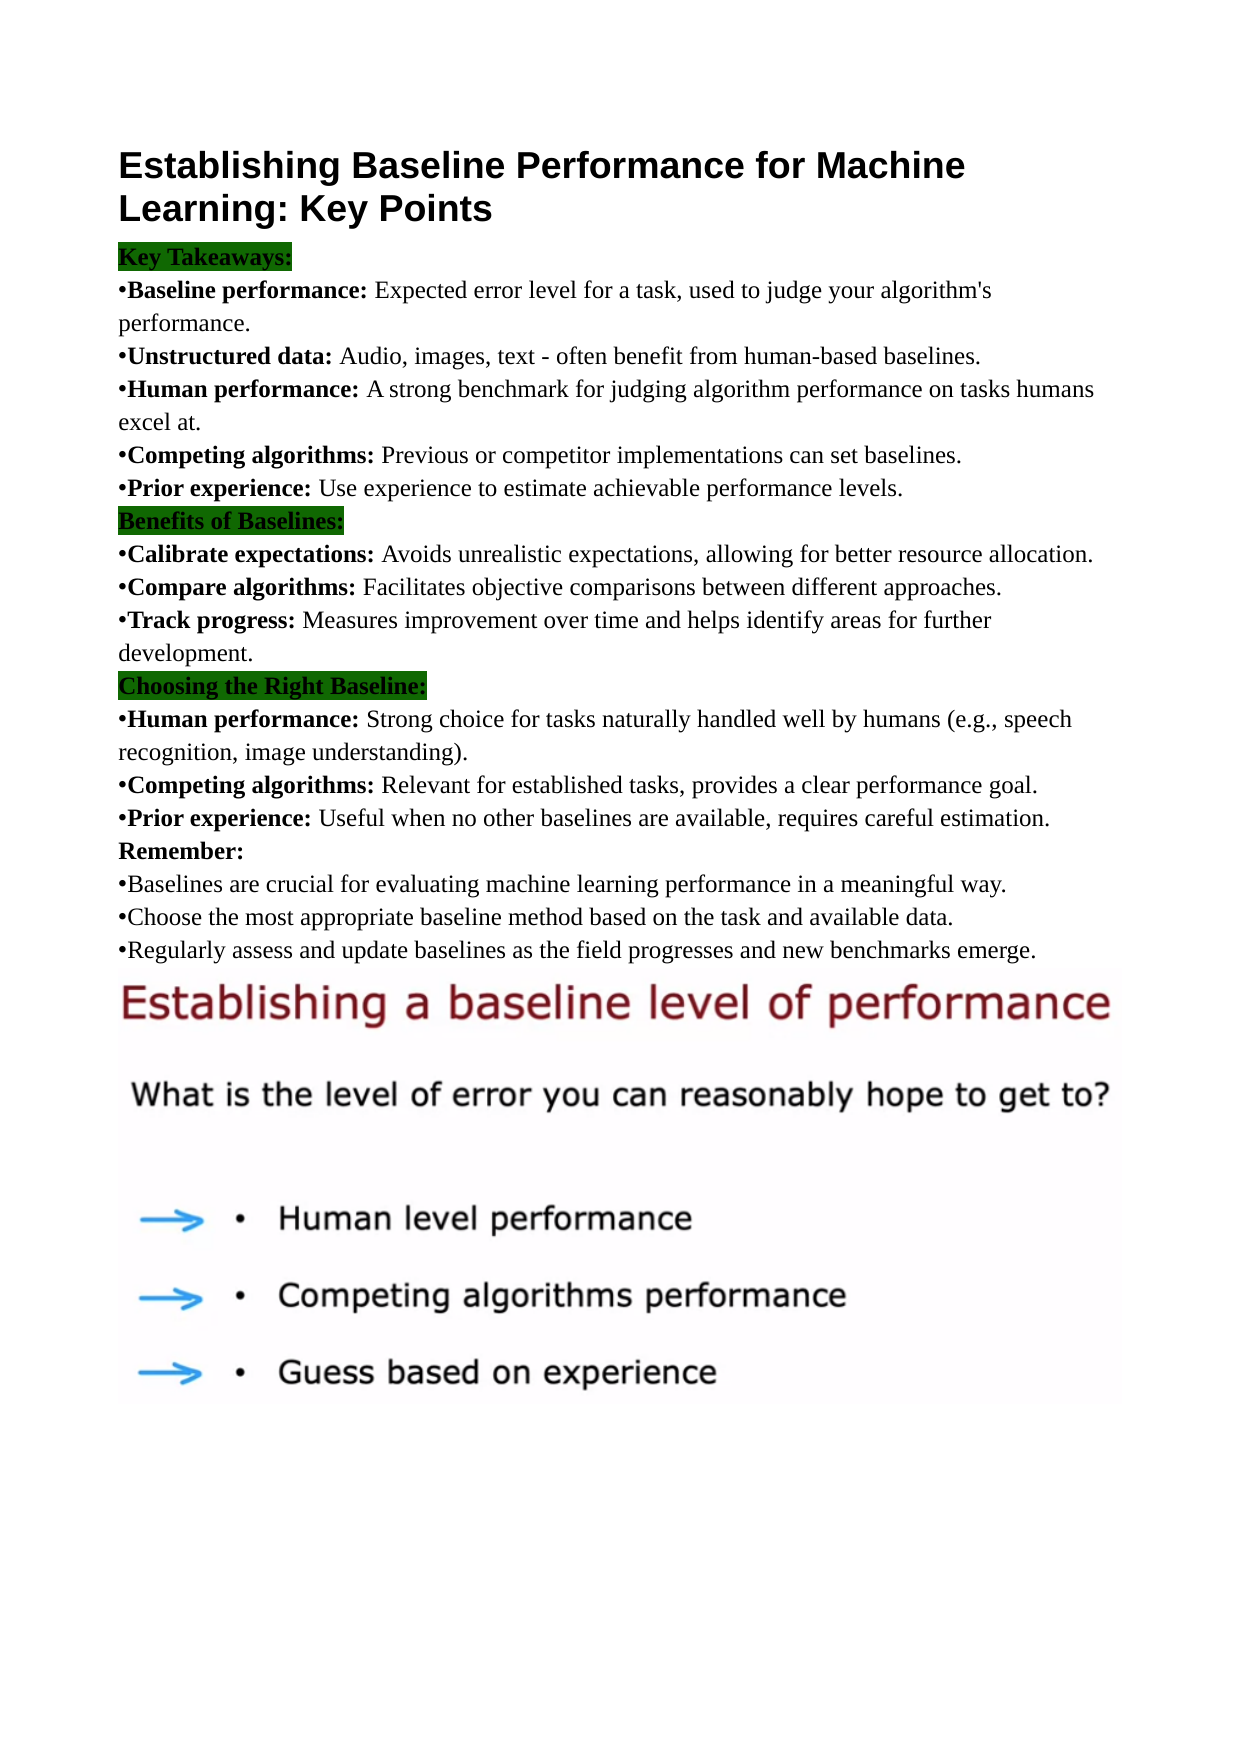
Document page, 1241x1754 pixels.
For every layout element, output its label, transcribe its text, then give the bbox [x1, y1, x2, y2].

text Key Takeaways: [118, 242, 1122, 271]
text Remember: [118, 836, 1122, 865]
list Track progress: Measures improvement over time and helps identify areas for further development. [118, 605, 1122, 667]
subtitle Establishing Baseline Performance for Machine Learning: Key Points [118, 143, 1122, 229]
list Calibrate expectations: Avoids unrealistic expectations, allowing for better resource allocation. [118, 539, 1122, 568]
list Baselines are crucial for evaluating machine learning performance in a meaningful way. [118, 869, 1122, 898]
list Baseline performance: Expected error level for a task, used to judge your algorithm's performance. [118, 275, 1122, 337]
text Choosing the Right Baseline: [118, 671, 1122, 700]
list Competing algorithms: Previous or competitor implementations can set baselines. [118, 440, 1122, 469]
list Choose the most appropriate baseline method based on the task and available data. [118, 902, 1122, 931]
list Compare algorithms: Facilitates objective comparisons between different approaches. [118, 572, 1122, 601]
list Competing algorithms: Relevant for established tasks, provides a clear performance goal. [118, 770, 1122, 799]
list Prior experience: Use experience to estimate achievable performance levels. [118, 473, 1122, 502]
list Regularly assess and update baselines as the field progresses and new benchmarks emerge. [118, 935, 1122, 964]
list Prior experience: Useful when no other baselines are available, requires careful estimation. [118, 803, 1122, 832]
text Benefits of Baselines: [118, 506, 1122, 535]
list Unstructured data: Audio, images, text - often benefit from human-based baselines. [118, 341, 1122, 370]
picture [118, 968, 1123, 1404]
list Human performance: Strong choice for tasks naturally handled well by humans (e.g., speech recognition, image understanding). [118, 704, 1122, 766]
list Human performance: A strong benchmark for judging algorithm performance on tasks humans excel at. [118, 374, 1122, 436]
